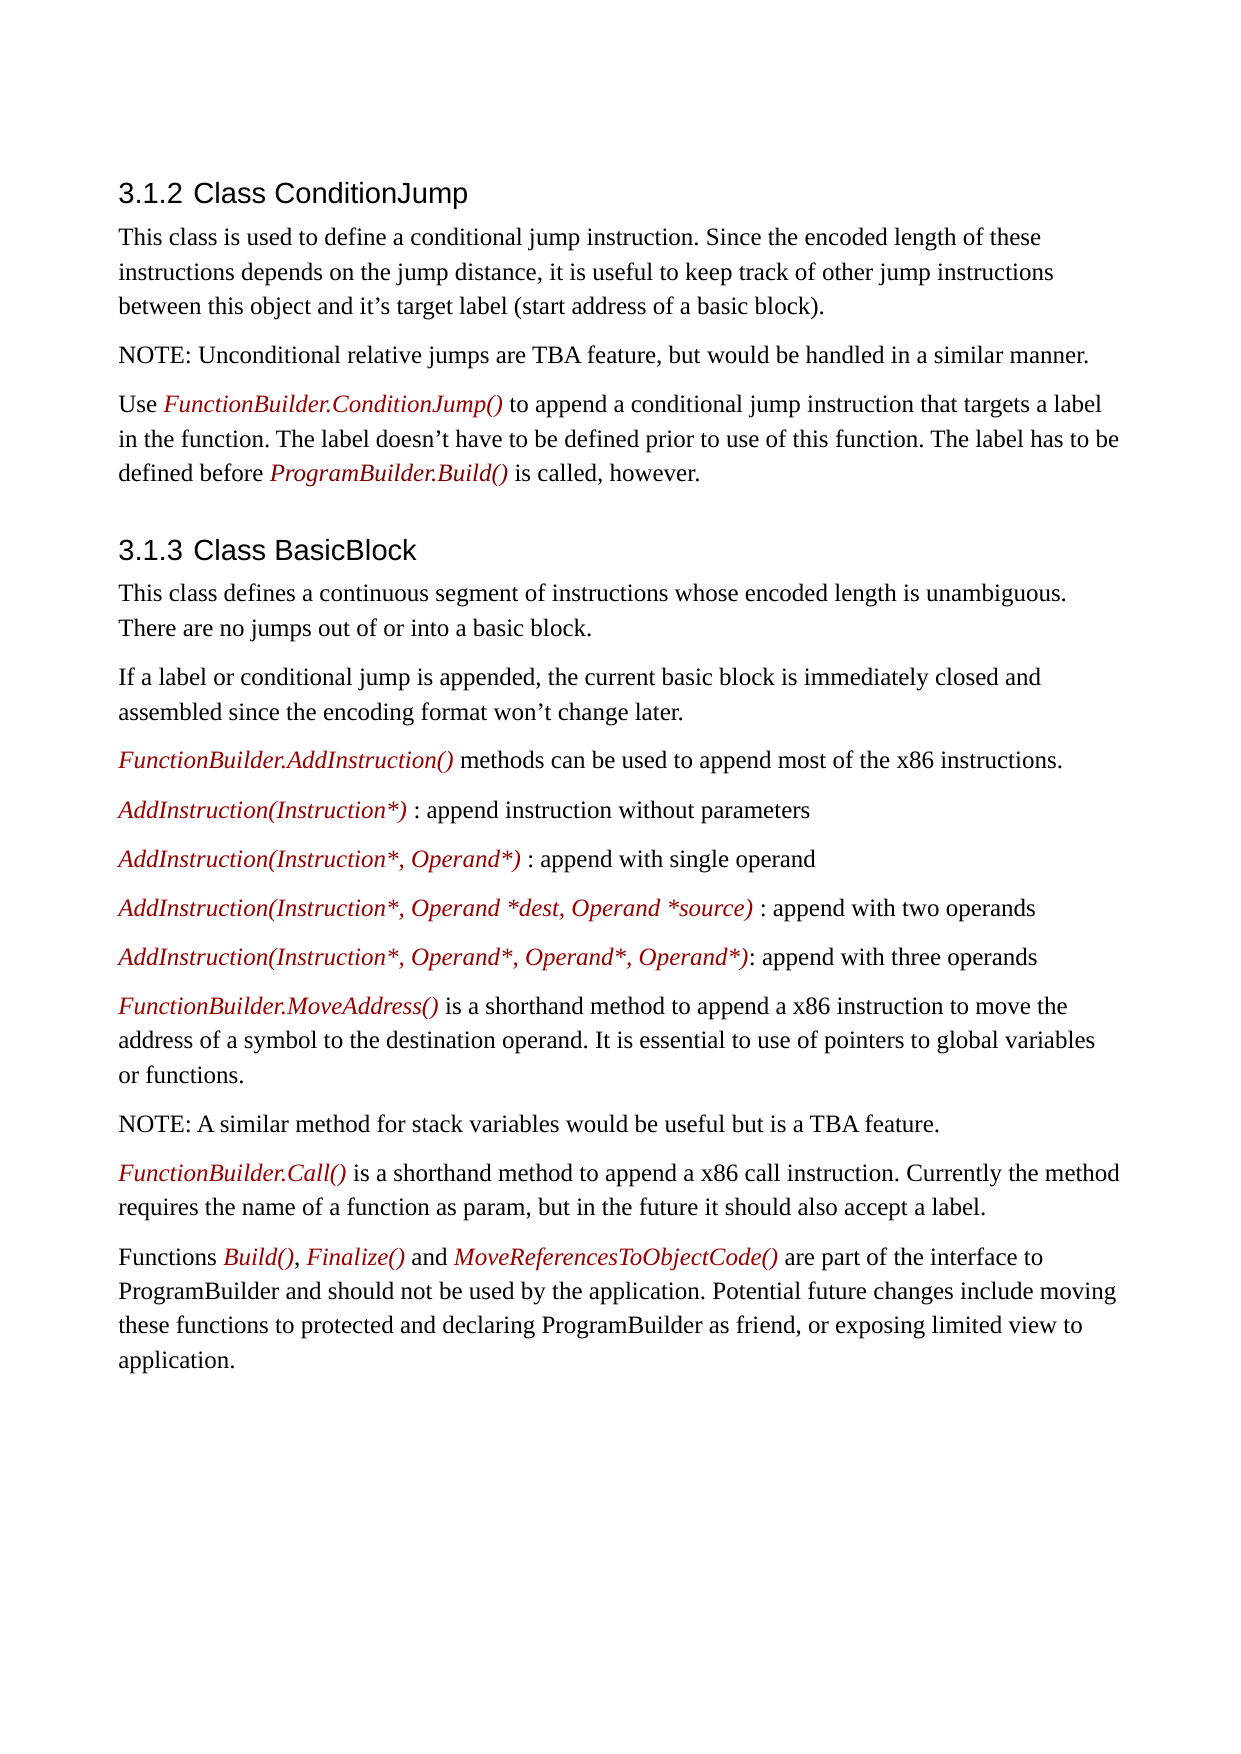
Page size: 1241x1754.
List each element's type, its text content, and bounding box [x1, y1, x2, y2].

text AddInstruction(Instruction*, Operand*, Operand*, Operand*): append with three operands [118, 942, 1122, 971]
text FunctionBuilder.Call() is a shorthand method to append a x86 call instruction. Currently the method requires the name of a function as param, but in the future it should also accept a label. [118, 1158, 1122, 1221]
text Use FunctionBuilder.ConditionJump() to append a conditional jump instruction that targets a label in the function. The label doesn’t have to be defined prior to use of this function. The label has to be defined before ProgramBuilder.Build() is called, however. [118, 389, 1122, 487]
text AddInstruction(Instruction*, Operand *dest, Operand *source) : append with two operands [118, 893, 1122, 922]
text AddInstruction(Instruction*) : append instruction without parameters [118, 795, 1122, 823]
subtitle Class BasicBlock [118, 532, 1122, 566]
text NOTE: Unconditional relative jumps are TBA feature, but would be handled in a similar manner. [118, 340, 1122, 369]
text If a label or conditional jump is appended, the current basic block is immediately closed and assembled since the encoding format won’t change later. [118, 662, 1122, 725]
text This class defines a continuous segment of instructions whose encoded length is unambiguous. There are no jumps out of or into a basic block. [118, 578, 1122, 642]
text FunctionBuilder.MoveAddress() is a shorthand method to append a x86 instruction to move the address of a symbol to the destination operand. It is essential to use of pointers to global variables or functions. [118, 991, 1122, 1089]
text AddInstruction(Instruction*, Operand*) : append with single operand [118, 844, 1122, 872]
text Functions Build(), Finalize() and MoveReferencesToObjectCode() are part of the interface to ProgramBuilder and should not be used by the application. Potential future changes include moving these functions to protected and declaring ProgramBuilder as friend, or exposing limited view to application. [118, 1242, 1122, 1374]
text NOTE: A similar method for stack variables would be useful but is a TBA feature. [118, 1109, 1122, 1138]
text This class is used to define a conditional jump instruction. Since the encoded length of these instructions depends on the jump distance, it is useful to keep track of other jump instructions between this object and it’s target label (start address of a basic block). [118, 222, 1122, 320]
subtitle Class ConditionJump [118, 176, 1122, 210]
text FunctionBuilder.AddInstruction() methods can be used to append most of the x86 instructions. [118, 746, 1122, 774]
